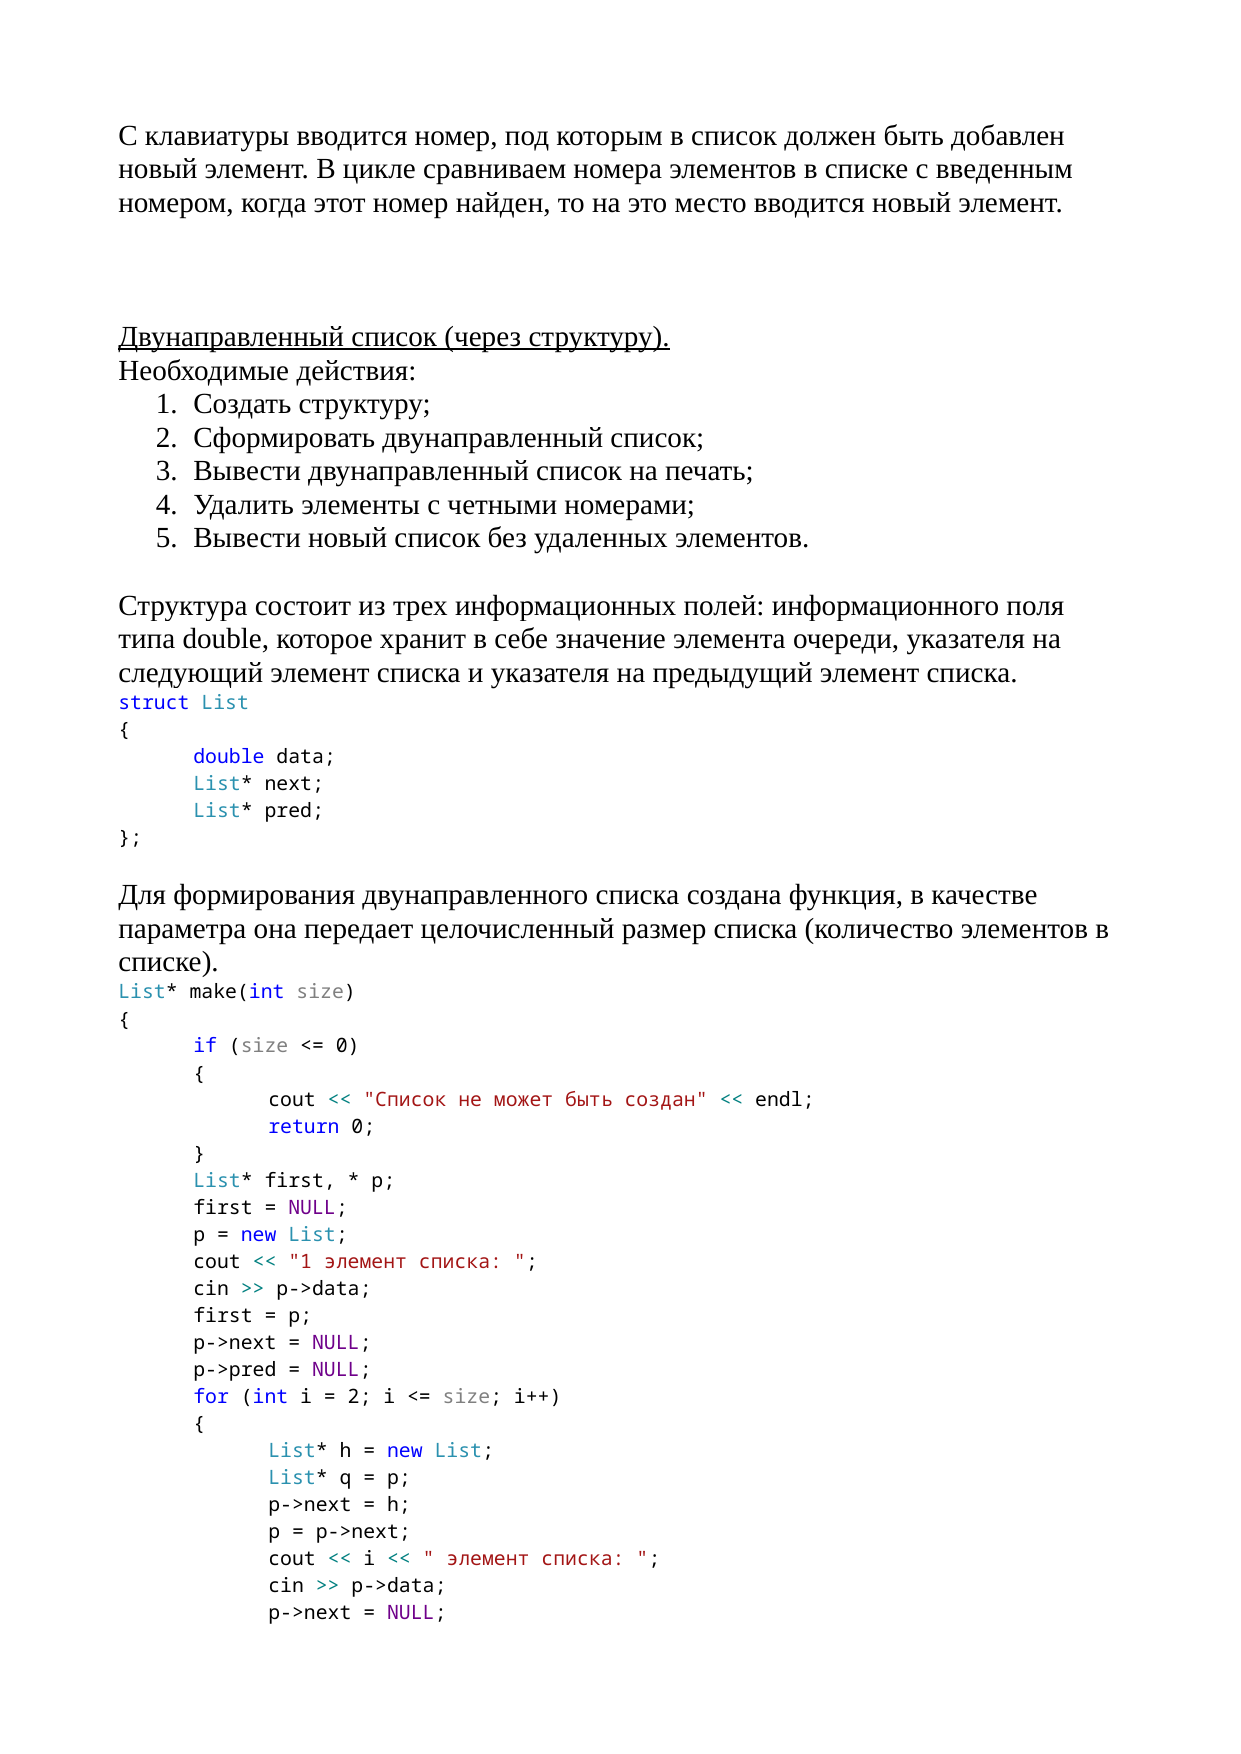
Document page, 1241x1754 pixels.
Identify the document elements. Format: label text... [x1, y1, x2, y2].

text struct List [118, 688, 1122, 715]
text for (int i = 2; i <= size; i++) [118, 1382, 1122, 1409]
list Удалить элементы с четными номерами; [156, 487, 1122, 521]
text Необходимые действия: [118, 353, 1122, 386]
text p = new List; [118, 1221, 1122, 1248]
list Создать структуру; [156, 386, 1122, 420]
text { [118, 1005, 1122, 1032]
text cin >> p->data; [118, 1274, 1122, 1302]
text if (size <= 0) [118, 1032, 1122, 1059]
text cout << "Список не может быть создан" << endl; [118, 1086, 1122, 1113]
text } [118, 1140, 1122, 1167]
text List* first, * p; [118, 1167, 1122, 1194]
text }; [118, 823, 1122, 850]
list Вывести новый список без удаленных элементов. [156, 521, 1122, 554]
text cin >> p->data; [118, 1571, 1122, 1598]
text List* make(int size) [118, 978, 1122, 1005]
text { [118, 715, 1122, 742]
text С клавиатуры вводится номер, под которым в список должен быть добавлен новый элемент. В цикле сравниваем номера элементов в списке с введенным номером, когда этот номер найден, то на это место вводится новый элемент. [118, 118, 1122, 219]
text List* next; [118, 769, 1122, 796]
text first = NULL; [118, 1194, 1122, 1221]
text cout << "1 элемент списка: "; [118, 1248, 1122, 1274]
text List* pred; [118, 796, 1122, 823]
text List* h = new List; [118, 1436, 1122, 1463]
list Вывести двунаправленный список на печать; [156, 453, 1122, 487]
text p->next = h; [118, 1490, 1122, 1517]
text Двунаправленный список (через структуру). [118, 319, 1122, 353]
text p->pred = NULL; [118, 1356, 1122, 1382]
text List* q = p; [118, 1463, 1122, 1490]
text p->next = NULL; [118, 1598, 1122, 1625]
text p = p->next; [118, 1517, 1122, 1544]
text { [118, 1059, 1122, 1086]
text Для формирования двунаправленного списка создана функция, в качестве параметра она передает целочисленный размер списка (количество элементов в списке). [118, 877, 1122, 978]
text p->next = NULL; [118, 1328, 1122, 1356]
text Структура состоит из трех информационных полей: информационного поля типа double, которое хранит в себе значение элемента очереди, указателя на следующий элемент списка и указателя на предыдущий элемент списка. [118, 588, 1122, 688]
text return 0; [118, 1113, 1122, 1140]
text { [118, 1409, 1122, 1436]
list Сформировать двунаправленный список; [156, 420, 1122, 453]
text cout << i << " элемент списка: "; [118, 1544, 1122, 1571]
text double data; [118, 742, 1122, 769]
text first = p; [118, 1302, 1122, 1328]
